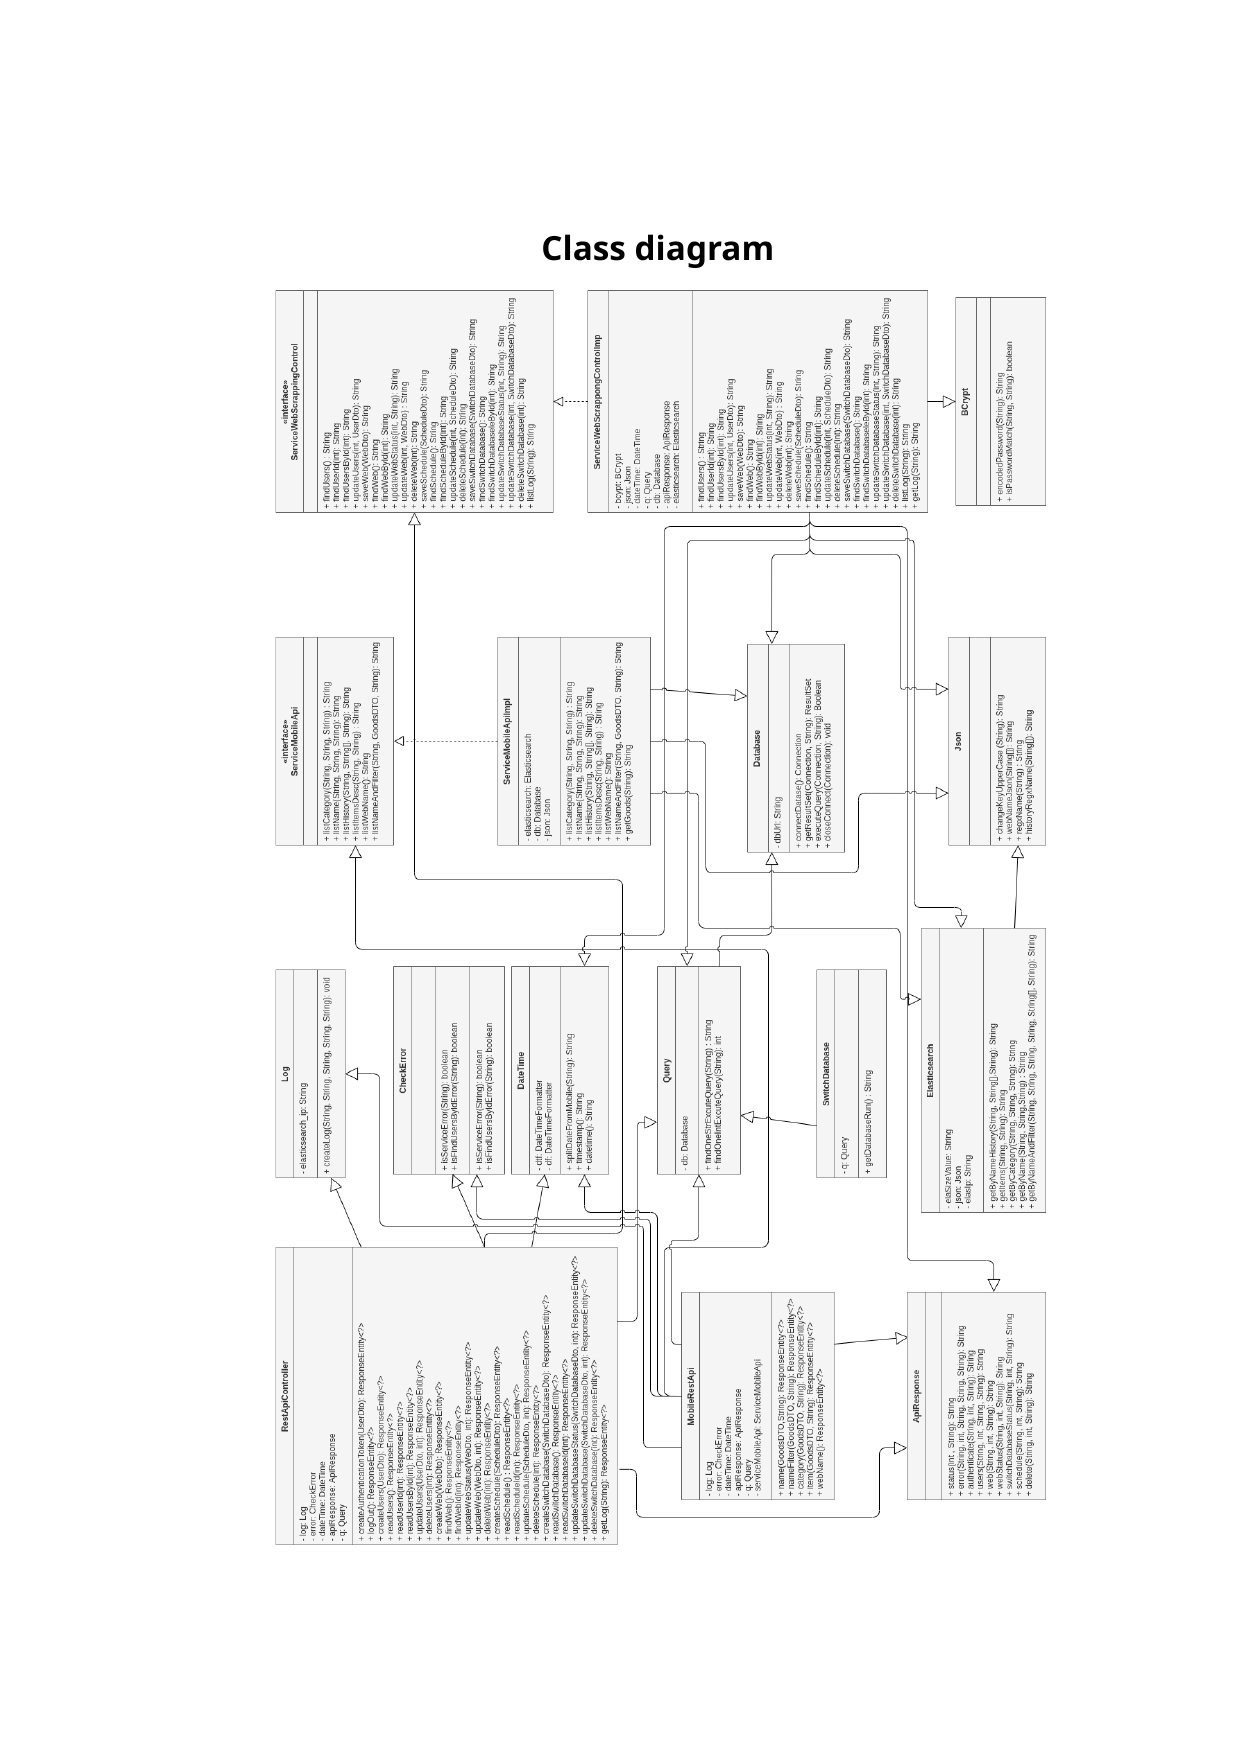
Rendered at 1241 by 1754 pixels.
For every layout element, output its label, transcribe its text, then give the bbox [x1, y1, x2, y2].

text Class diagram [225, 225, 1091, 270]
picture [275, 290, 1048, 1545]
